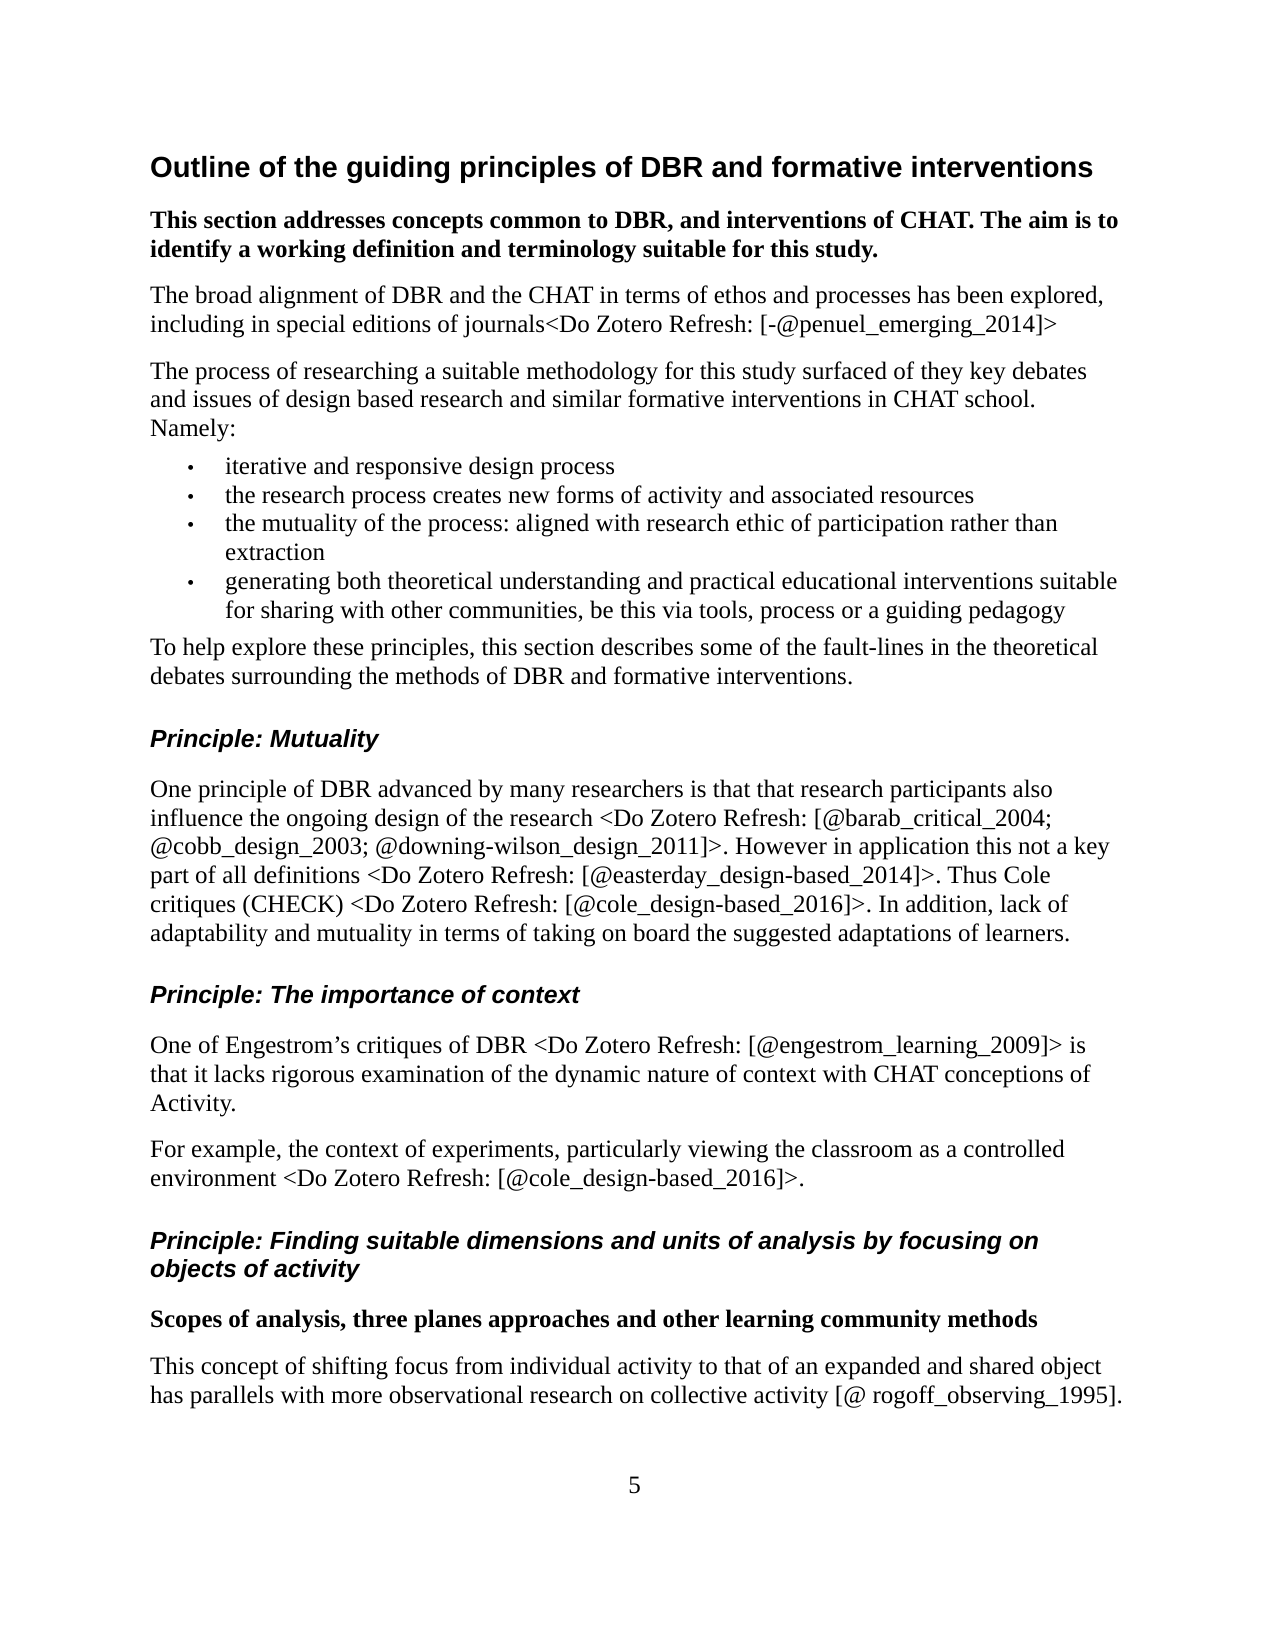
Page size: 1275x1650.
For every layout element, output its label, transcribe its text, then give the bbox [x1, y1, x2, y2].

list iterative and responsive design process [187, 451, 1125, 480]
text To help explore these principles, this section describes some of the fault-lines in the theoretical debates surrounding the methods of DBR and formative interventions. [150, 632, 1125, 690]
list the mutuality of the process: aligned with research ethic of participation rather than extraction [187, 508, 1125, 566]
subtitle Principle: Mutuality [150, 724, 1125, 752]
list the research process creates new forms of activity and associated resources [187, 480, 1125, 508]
subtitle Outline of the guiding principles of DBR and formative interventions [150, 150, 1125, 183]
text The broad alignment of DBR and the CHAT in terms of ethos and processes has been explored, including in special editions of journals<Do Zotero Refresh: [-@penuel_emerging_2014]> [150, 280, 1125, 338]
text For example, the context of experiments, particularly viewing the classroom as a controlled environment <Do Zotero Refresh: [@cole_design-based_2016]>. [150, 1134, 1125, 1192]
text One principle of DBR advanced by many researchers is that that research participants also influence the ongoing design of the research <Do Zotero Refresh: [@barab_critical_2004; @cobb_design_2003; @downing-wilson_design_2011]>. However in application this not a key part of all definitions <Do Zotero Refresh: [@easterday_design-based_2014]>. Thus Cole critiques (CHECK) <Do Zotero Refresh: [@cole_design-based_2016]>. In addition, lack of adaptability and mutuality in terms of taking on board the suggested adaptations of learners. [150, 774, 1125, 946]
subtitle Principle: Finding suitable dimensions and units of analysis by focusing on objects of activity [150, 1226, 1125, 1283]
text This section addresses concepts common to DBR, and interventions of CHAT. The aim is to identify a working definition and terminology suitable for this study. [150, 205, 1125, 262]
text Scopes of analysis, three planes approaches and other learning community methods [150, 1304, 1125, 1333]
text The process of researching a suitable methodology for this study surfaced of they key debates and issues of design based research and similar formative interventions in CHAT school. Namely: [150, 356, 1125, 442]
text One of Engestrom’s critiques of DBR <Do Zotero Refresh: [@engestrom_learning_2009]> is that it lacks rigorous examination of the dynamic nature of context with CHAT conceptions of Activity. [150, 1030, 1125, 1117]
list generating both theoretical understanding and practical educational interventions suitable for sharing with other communities, be this via tools, process or a guiding pedagogy [187, 566, 1125, 623]
text This concept of shifting focus from individual activity to that of an expanded and shared object has parallels with more observational research on collective activity [@ rogoff_observing_1995]. [150, 1351, 1125, 1409]
subtitle Principle: The importance of context [150, 980, 1125, 1009]
